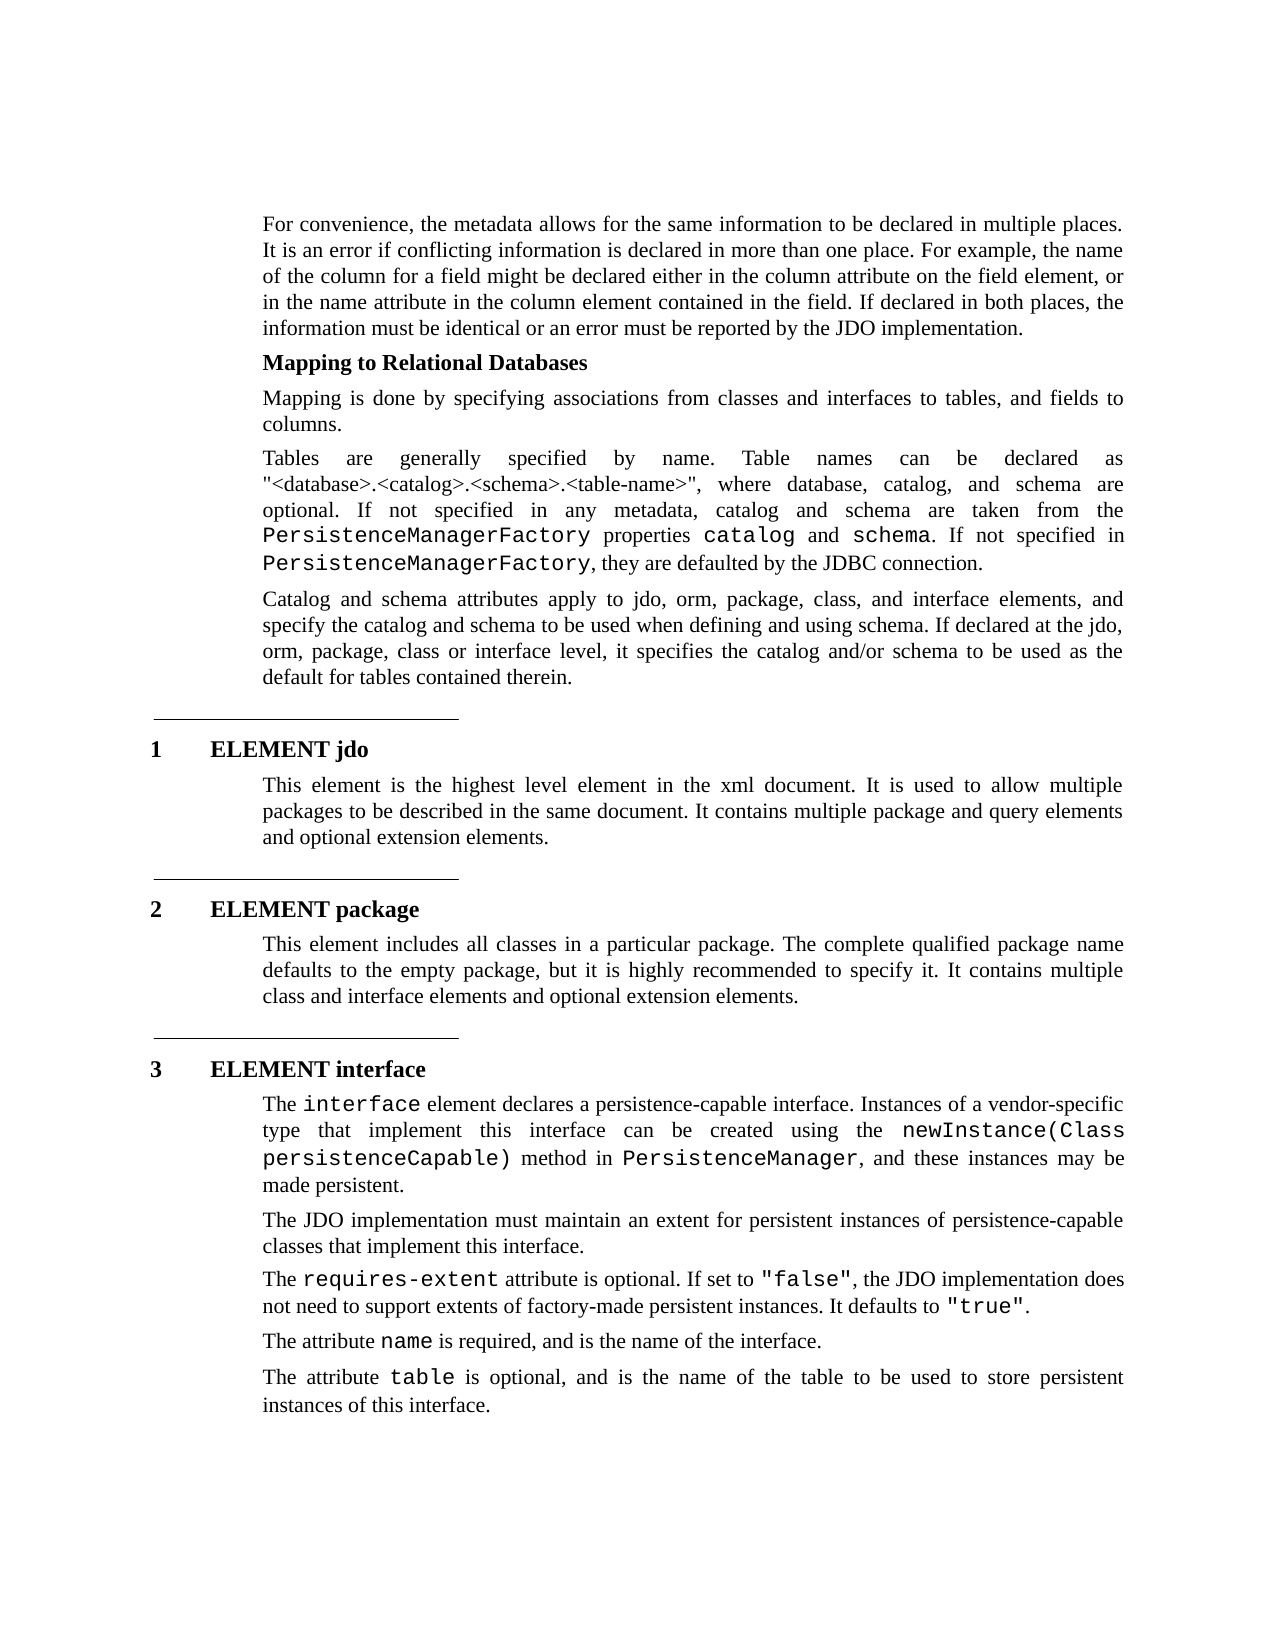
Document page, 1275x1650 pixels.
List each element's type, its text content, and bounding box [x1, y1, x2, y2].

text Catalog and schema attributes apply to jdo, orm, package, class, and interface elements, and specify the catalog and schema to be used when defining and using schema. If declared at the jdo, orm, package, class or interface level, it specifies the catalog and/or schema to be used as the default for tables contained therein. [262, 585, 1125, 689]
text This element includes all classes in a particular package. The complete qualified package name defaults to the empty package, but it is highly recommended to specify it. It contains multiple class and interface elements and optional extension elements. [262, 931, 1125, 1009]
text Mapping is done by specifying associations from classes and interfaces to tables, and fields to columns. [262, 384, 1125, 436]
subtitle ELEMENT jdo [150, 735, 1125, 762]
subtitle Mapping to Relational Databases [150, 348, 1125, 376]
text The attribute table is optional, and is the name of the table to be used to store persistent instances of this interface. [262, 1364, 1125, 1417]
text For convenience, the metadata allows for the same information to be declared in multiple places. It is an error if conflicting information is declared in more than one place. For example, the name of the column for a field might be declared either in the column attribute on the field element, or in the name attribute in the column element contained in the field. If declared in both places, the information must be identical or an error must be reported by the JDO implementation. [262, 210, 1125, 340]
text Tables are generally specified by name. Table names can be declared as "<database>.<catalog>.<schema>.<table-name>", where database, catalog, and schema are optional. If not specified in any metadata, catalog and schema are taken from the PersistenceManagerFactory properties catalog and schema. If not specified in PersistenceManagerFactory, they are defaulted by the JDBC connection. [262, 444, 1125, 576]
text This element is the highest level element in the xml document. It is used to allow multiple packages to be described in the same document. It contains multiple package and query elements and optional extension elements. [262, 771, 1125, 849]
text The requires-extent attribute is optional. If set to "false", the JDO implementation does not need to support extents of factory-made persistent instances. It defaults to "true". [262, 1266, 1125, 1320]
subtitle ELEMENT package [150, 895, 1125, 922]
text The interface element declares a persistence-capable interface. Instances of a vendor-specific type that implement this interface can be created using the newInstance(Class persistenceCapable) method in PersistenceManager, and these instances may be made persistent. [262, 1091, 1125, 1197]
subtitle ELEMENT interface [150, 1054, 1125, 1082]
text The JDO implementation must maintain an extent for persistent instances of persistence-capable classes that implement this interface. [262, 1206, 1125, 1258]
text The attribute name is required, and is the name of the interface. [262, 1328, 1125, 1356]
